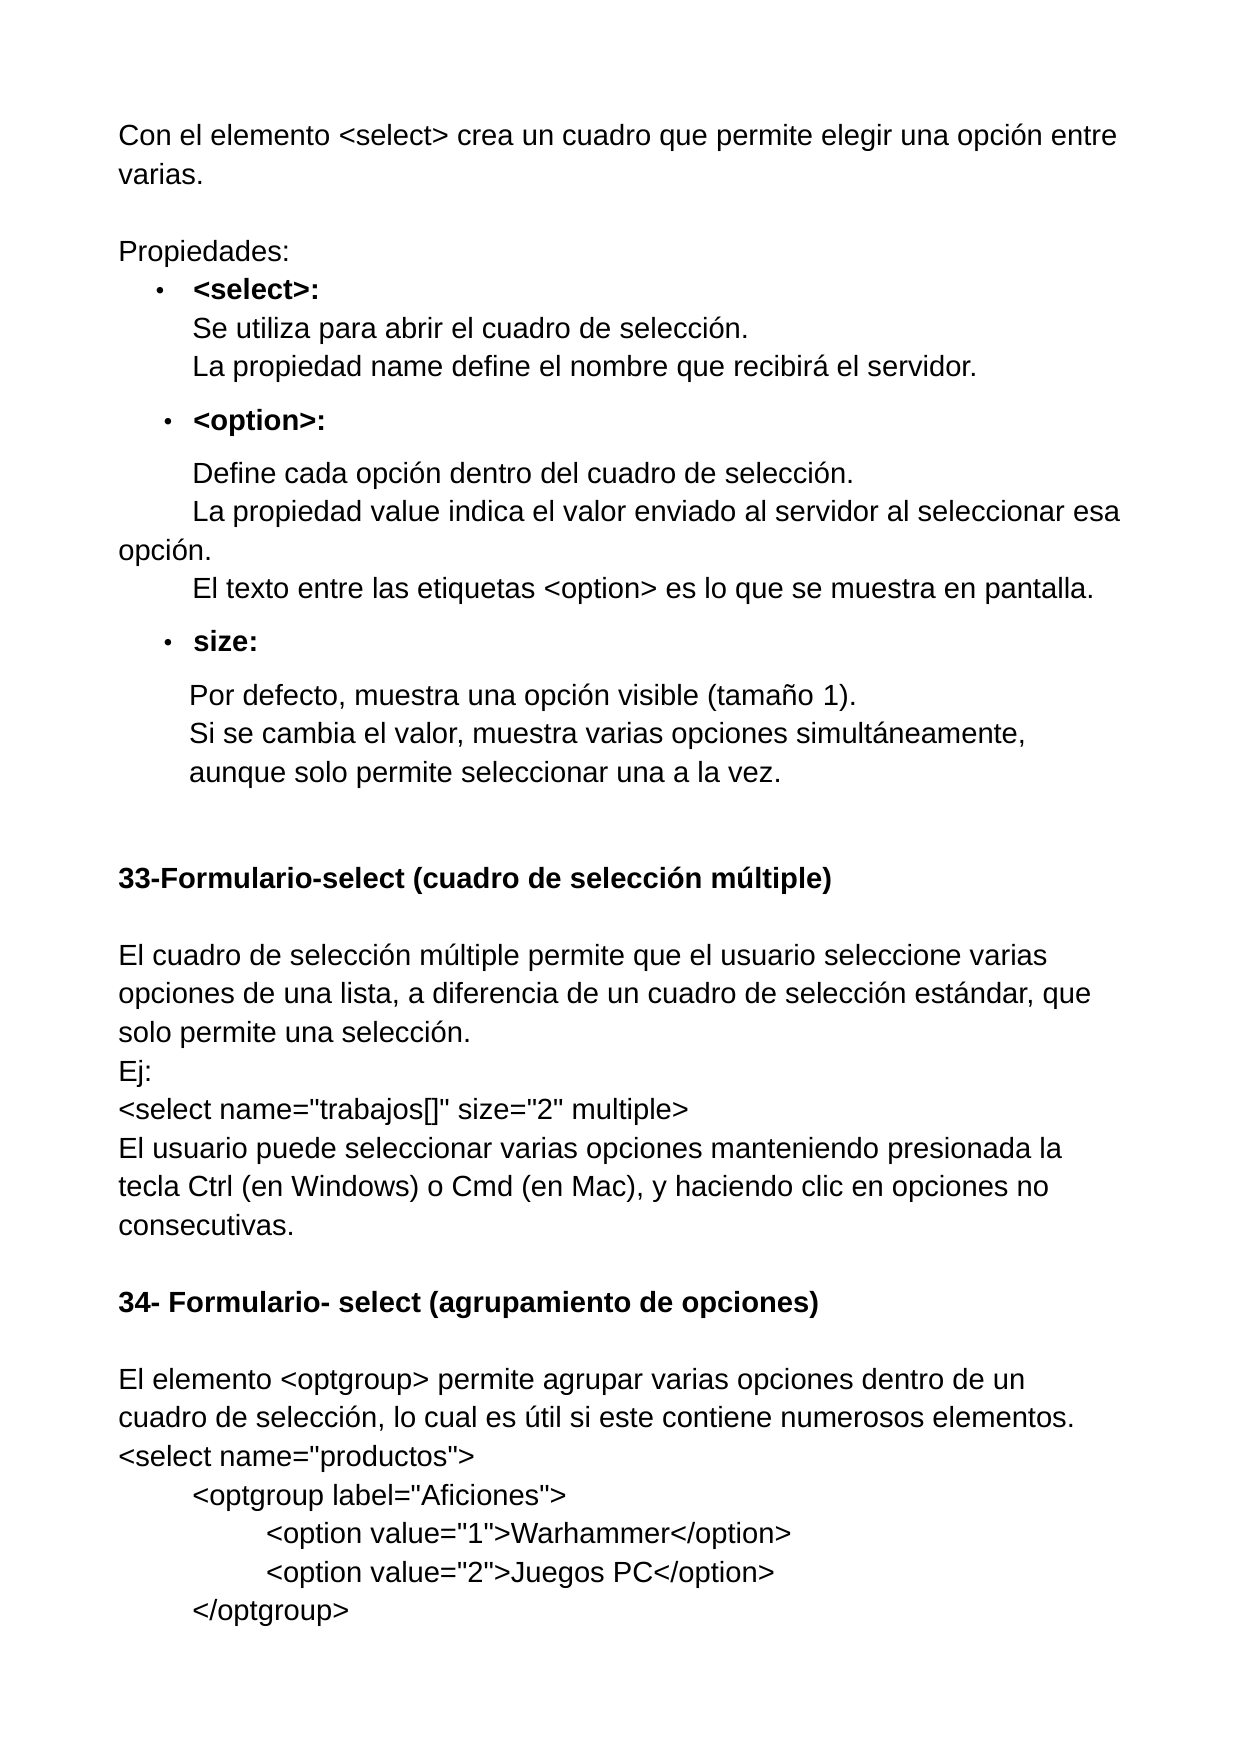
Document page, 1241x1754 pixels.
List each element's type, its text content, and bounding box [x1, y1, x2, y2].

text Se utiliza para abrir el cuadro de selección. [118, 311, 1122, 344]
text El elemento <optgroup> permite agrupar varias opciones dentro de un cuadro de selección, lo cual es útil si este contiene numerosos elementos. <select name="productos"> [118, 1323, 1122, 1472]
text El cuadro de selección múltiple permite que el usuario seleccione varias opciones de una lista, a diferencia de un cuadro de selección estándar, que solo permite una selección. Ej: <select name="trabajos[]" size="2" multiple> El usuario puede seleccionar varias opciones manteniendo presionada la tecla Ctrl (en Windows) o Cmd (en Mac), y haciendo clic en opciones no consecutivas. 34- Formulario- select (agrupamiento de opciones) [118, 899, 1122, 1318]
text 33-Formulario-select (cuadro de selección múltiple) [118, 861, 1122, 894]
text <option value="1">Warhammer</option> [118, 1516, 1122, 1549]
text <option value="2">Juegos PC</option> [118, 1554, 1122, 1588]
text El texto entre las etiquetas <option> es lo que se muestra en pantalla. [118, 571, 1122, 605]
text La propiedad value indica el valor enviado al servidor al seleccionar esa opción. [118, 494, 1122, 566]
list <select>: [156, 272, 1122, 306]
list size: [164, 624, 1122, 658]
text Por defecto, muestra una opción visible (tamaño 1). [189, 677, 1122, 711]
text La propiedad name define el nombre que recibirá el servidor. [118, 349, 1122, 383]
list <option>: [164, 402, 1122, 436]
text </optgroup> [118, 1593, 1122, 1627]
text Si se cambia el valor, muestra varias opciones simultáneamente, aunque solo permite seleccionar una a la vez. [189, 716, 1122, 788]
text Con el elemento <select> crea un cuadro que permite elegir una opción entre varias. Propiedades: [118, 118, 1122, 267]
text Define cada opción dentro del cuadro de selección. [118, 456, 1122, 489]
text <optgroup label="Aficiones"> [118, 1477, 1122, 1511]
